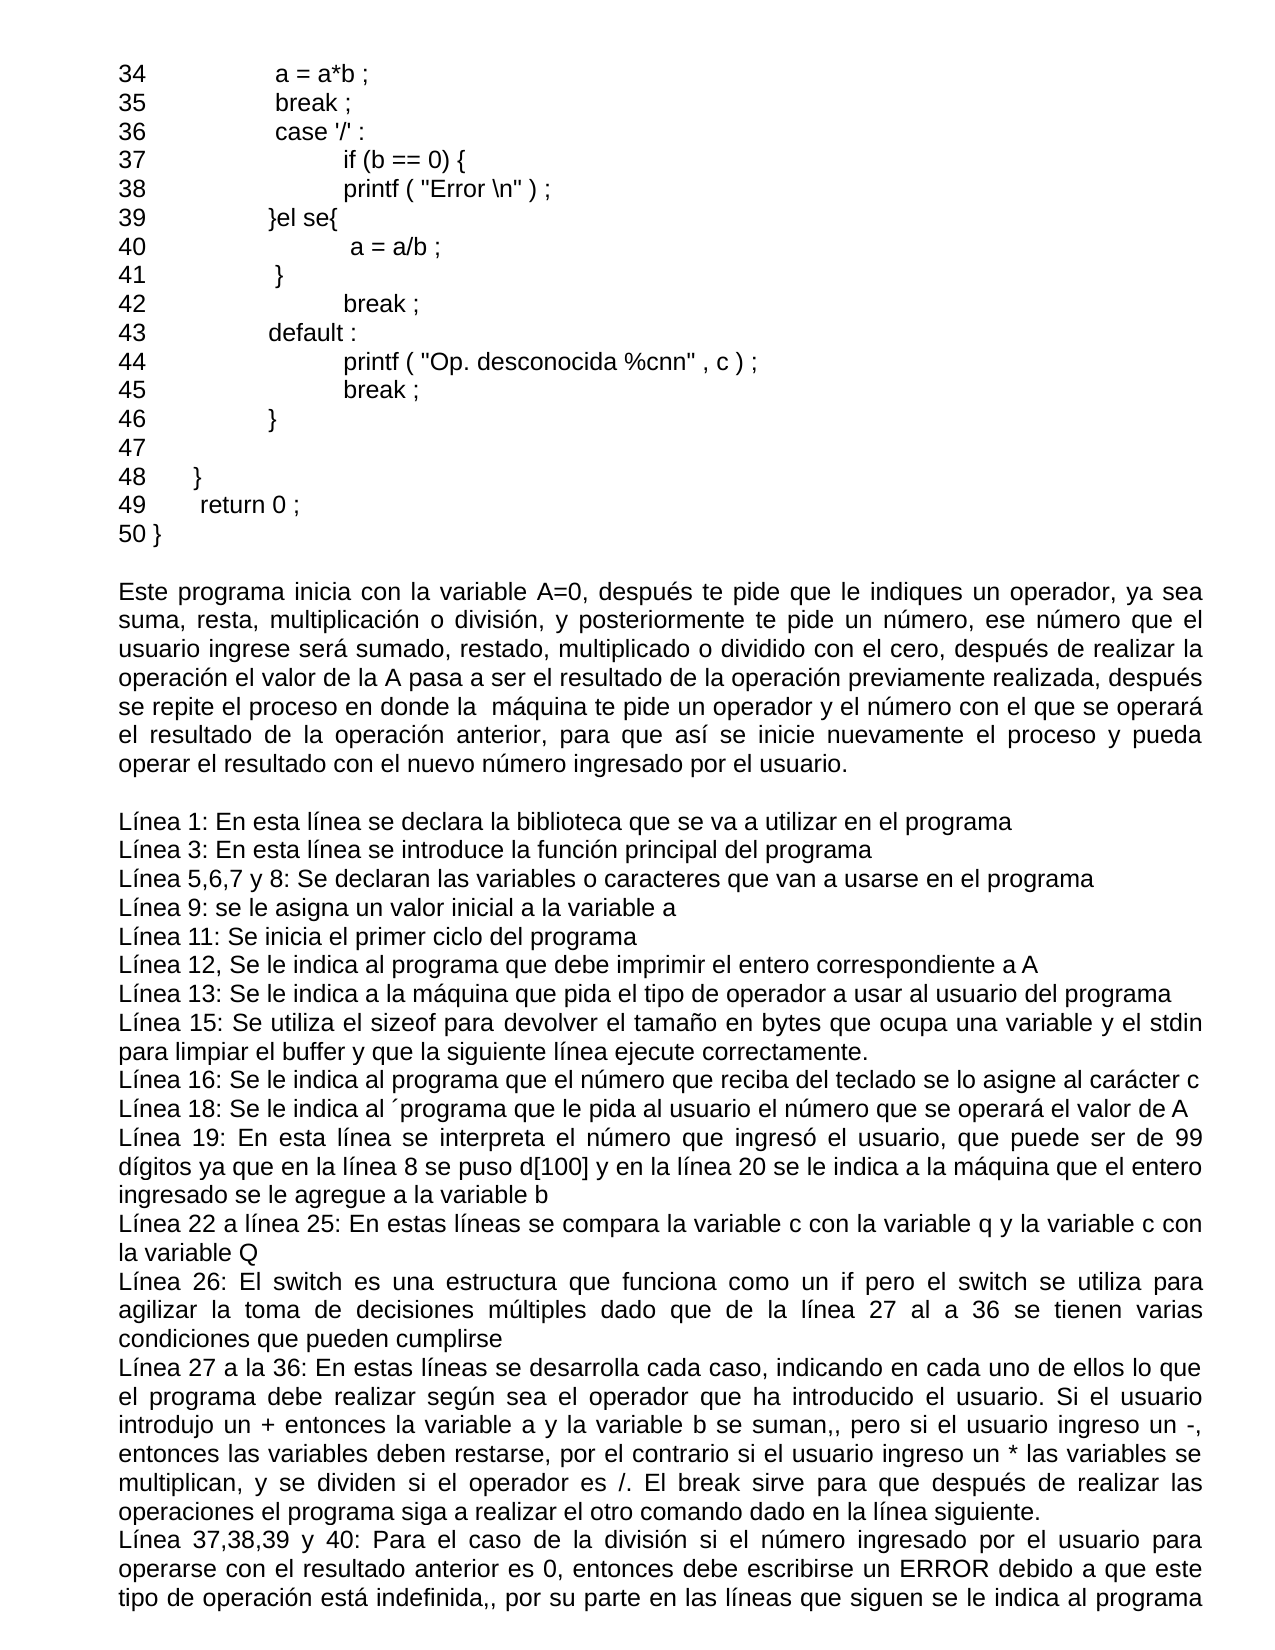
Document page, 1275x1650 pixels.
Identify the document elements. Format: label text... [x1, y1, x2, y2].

text 45 break ; [118, 375, 1205, 404]
text 42 break ; [118, 289, 1205, 318]
text Línea 37,38,39 y 40: Para el caso de la división si el número ingresado por el usuario para operarse con el resultado anterior es 0, entonces debe escribirse un ERROR debido a que este tipo de operación está indefinida,, por su parte en las líneas que siguen se le indica al programa [118, 1525, 1205, 1612]
text Línea 9: se le asigna un valor inicial a la variable a [118, 893, 1205, 922]
text Línea 11: Se inicia el primer ciclo del programa [118, 922, 1205, 950]
text 43 default : [118, 318, 1205, 347]
text Línea 27 a la 36: En estas líneas se desarrolla cada caso, indicando en cada uno de ellos lo que el programa debe realizar según sea el operador que ha introducido el usuario. Si el usuario introdujo un + entonces la variable a y la variable b se suman,, pero si el usuario ingreso un -, entonces las variables deben restarse, por el contrario si el usuario ingreso un * las variables se multiplican, y se dividen si el operador es /. El break sirve para que después de realizar las operaciones el programa siga a realizar el otro comando dado en la línea siguiente. [118, 1353, 1205, 1525]
text Línea 5,6,7 y 8: Se declaran las variables o caracteres que van a usarse en el programa [118, 864, 1205, 893]
text 50 } [118, 519, 1205, 548]
text 35 break ; [118, 88, 1205, 117]
text Este programa inicia con la variable A=0, después te pide que le indiques un operador, ya sea suma, resta, multiplicación o división, y posteriormente te pide un número, ese número que el usuario ingrese será sumado, restado, multiplicado o dividido con el cero, después de realizar la operación el valor de la A pasa a ser el resultado de la operación previamente realizada, después se repite el proceso en donde la máquina te pide un operador y el número con el que se operará el resultado de la operación anterior, para que así se inicie nuevamente el proceso y pueda operar el resultado con el nuevo número ingresado por el usuario. [118, 577, 1205, 778]
text Línea 19: En esta línea se interpreta el número que ingresó el usuario, que puede ser de 99 dígitos ya que en la línea 8 se puso d[100] y en la línea 20 se le indica a la máquina que el entero ingresado se le agregue a la variable b [118, 1123, 1205, 1209]
text 47 [118, 433, 1205, 462]
text 44 printf ( "Op. desconocida %cnn" , c ) ; [118, 347, 1205, 375]
text Línea 15: Se utiliza el sizeof para devolver el tamaño en bytes que ocupa una variable y el stdin para limpiar el buffer y que la siguiente línea ejecute correctamente. [118, 1008, 1205, 1065]
text 49 return 0 ; [118, 490, 1205, 519]
text Línea 18: Se le indica al ´programa que le pida al usuario el número que se operará el valor de A [118, 1094, 1205, 1123]
text 38 printf ( "Error \n" ) ; [118, 174, 1205, 203]
text 39 }el se{ [118, 203, 1205, 232]
text 48 } [118, 462, 1205, 490]
text Línea 13: Se le indica a la máquina que pida el tipo de operador a usar al usuario del programa [118, 979, 1205, 1008]
text Línea 22 a línea 25: En estas líneas se compara la variable c con la variable q y la variable c con la variable Q [118, 1209, 1205, 1267]
text Línea 1: En esta línea se declara la biblioteca que se va a utilizar en el programa [118, 807, 1205, 835]
text Línea 16: Se le indica al programa que el número que reciba del teclado se lo asigne al carácter c [118, 1065, 1205, 1094]
text Línea 3: En esta línea se introduce la función principal del programa [118, 835, 1205, 864]
text 41 } [118, 260, 1205, 289]
text Línea 26: El switch es una estructura que funciona como un if pero el switch se utiliza para agilizar la toma de decisiones múltiples dado que de la línea 27 al a 36 se tienen varias condiciones que pueden cumplirse [118, 1267, 1205, 1353]
text 36 case '/' : [118, 117, 1205, 145]
text 34 a = a*b ; [118, 59, 1205, 88]
text 40 a = a/b ; [118, 232, 1205, 260]
text 46 } [118, 404, 1205, 433]
text 37 if (b == 0) { [118, 145, 1205, 174]
text Línea 12, Se le indica al programa que debe imprimir el entero correspondiente a A [118, 950, 1205, 979]
